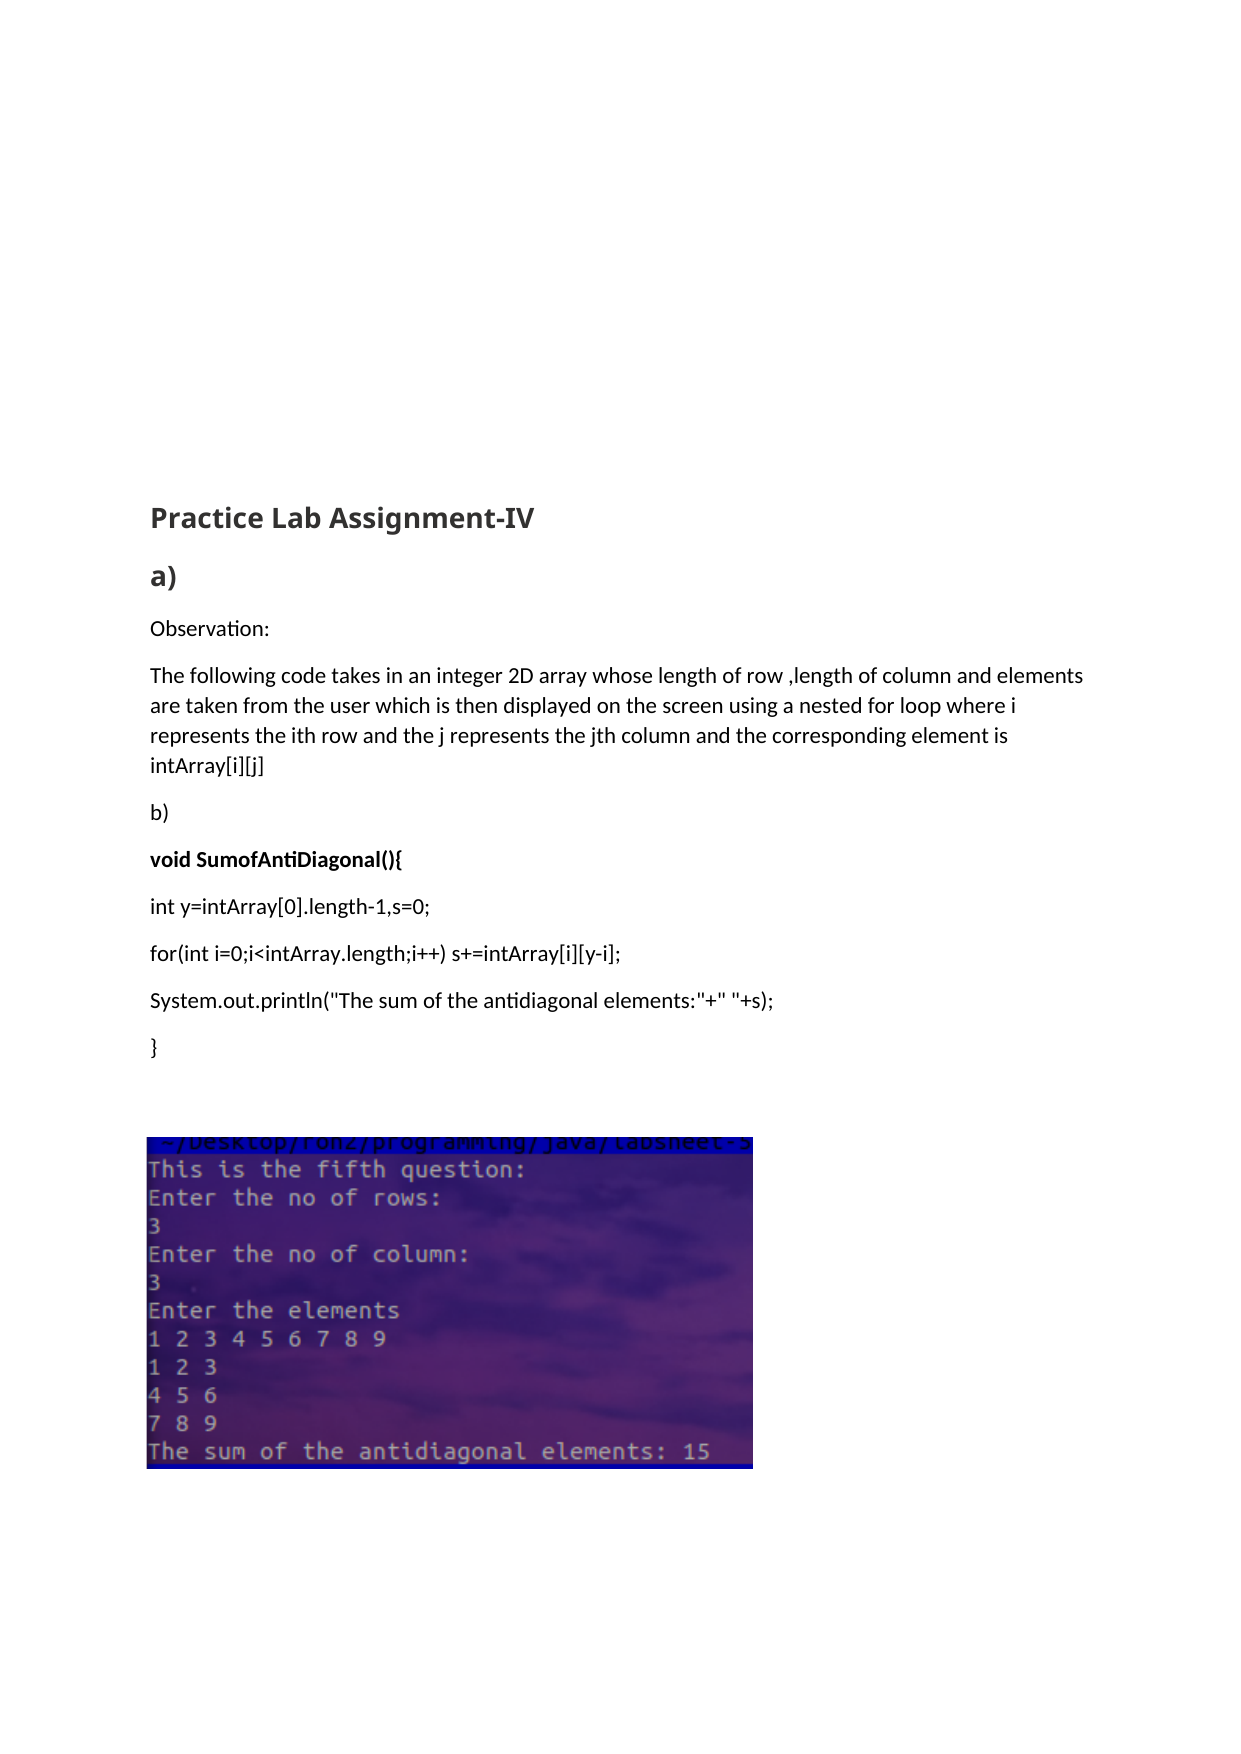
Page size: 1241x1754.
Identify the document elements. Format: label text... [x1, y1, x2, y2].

text b) [150, 798, 1090, 827]
text The following code takes in an integer 2D array whose length of row ,length of column and elements are taken from the user which is then displayed on the screen using a nested for loop where i represents the ith row and the j represents the jth column and the corresponding element is intArray[i][j] [150, 661, 1090, 780]
text } [150, 1033, 1090, 1061]
text int y=intArray[0].length-1,s=0; [150, 892, 1090, 920]
text a) [150, 556, 1090, 594]
text Practice Lab Assignment-IV [150, 498, 1090, 536]
text System.out.println("The sum of the antidiagonal elements:"+" "+s); [150, 986, 1090, 1014]
text void SumofAntiDiagonal(){ [150, 845, 1090, 873]
text for(int i=0;i<intArray.length;i++) s+=intArray[i][y-i]; [150, 939, 1090, 967]
text Observation: [150, 614, 1090, 642]
picture [146, 1137, 753, 1469]
